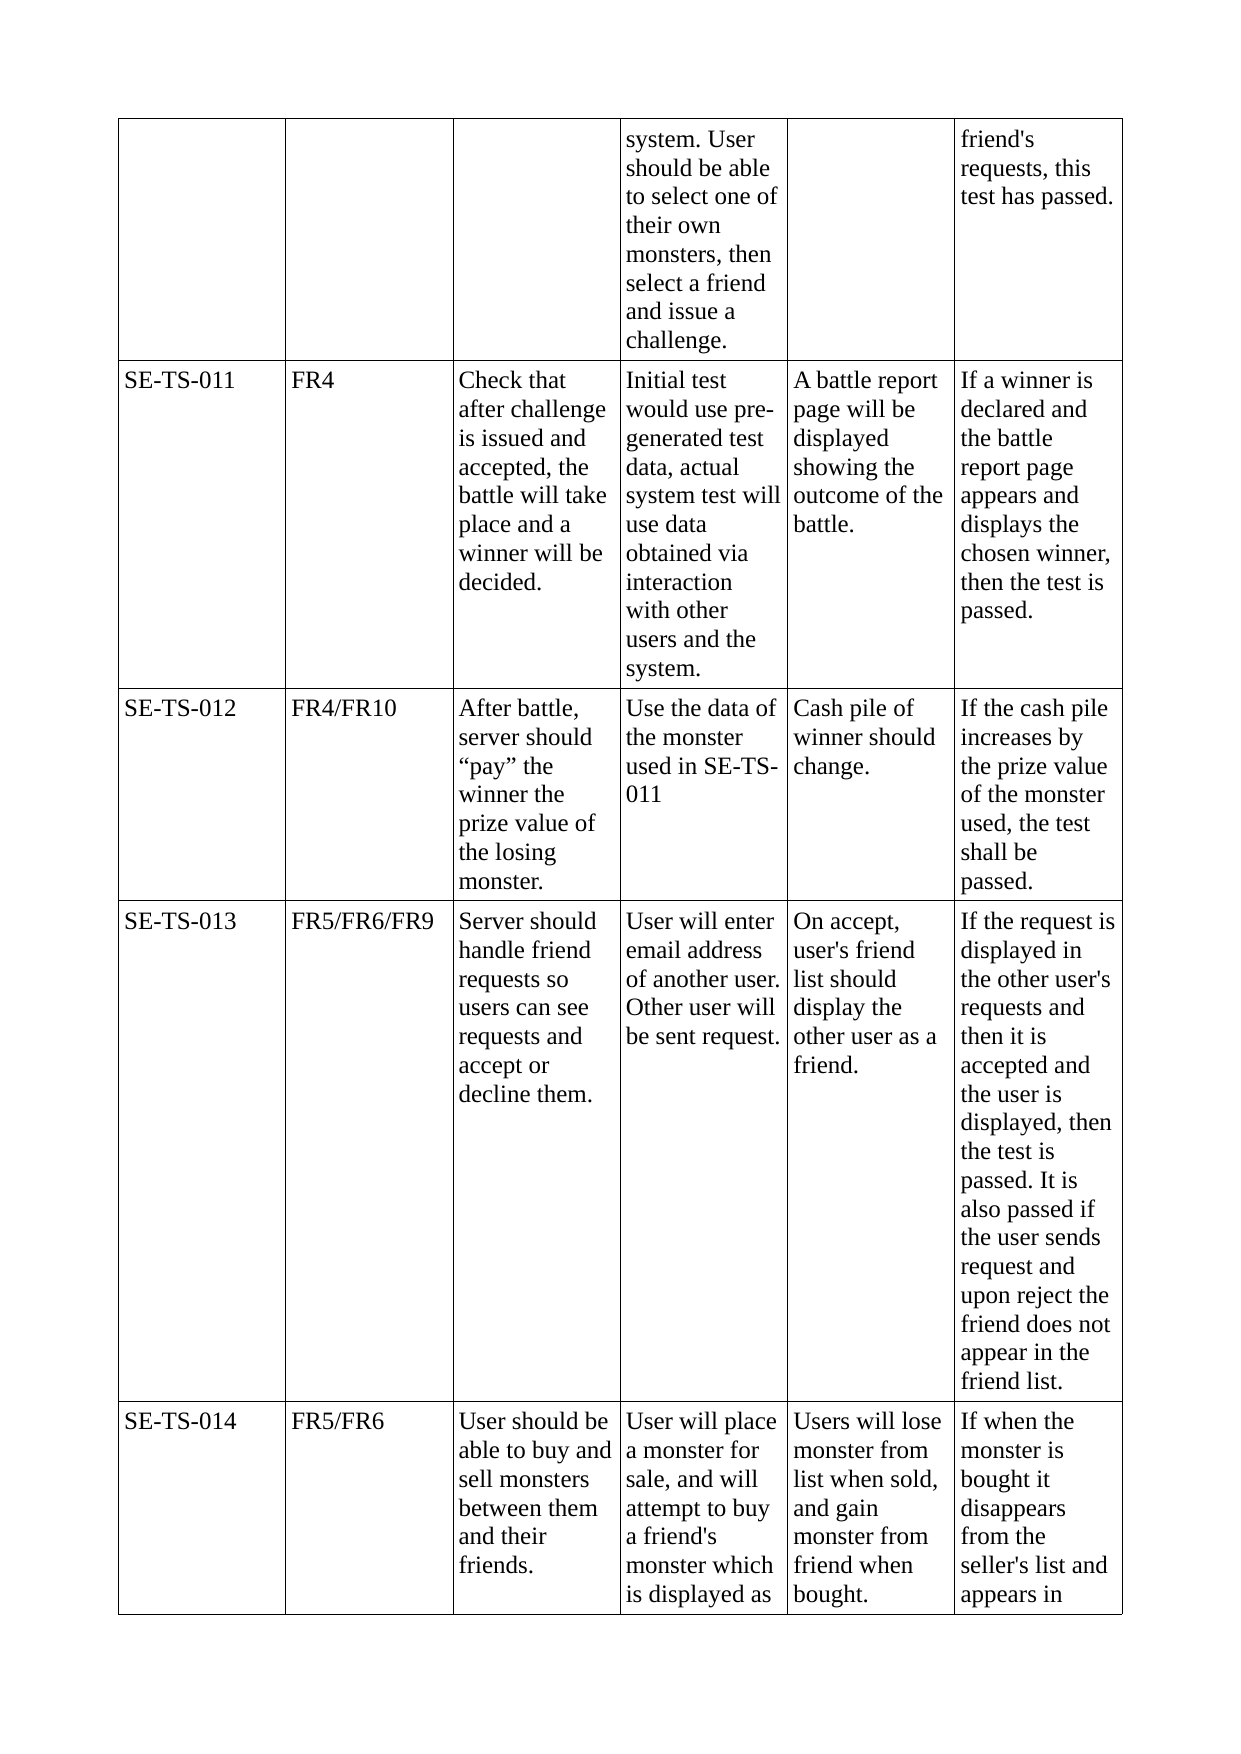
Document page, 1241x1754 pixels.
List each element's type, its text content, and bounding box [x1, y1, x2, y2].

table_cell FR4 [286, 361, 453, 687]
table_cell SE-TS-014 [119, 1402, 285, 1613]
table_cell SE-TS-012 [119, 689, 285, 900]
table_cell A battle report page will be displayed showing the outcome of the battle. [788, 361, 954, 687]
table_cell After battle, server should “pay” the winner the prize value of the losing monster. [454, 689, 620, 900]
table_cell User should be able to buy and sell monsters between them and their friends. [454, 1402, 620, 1613]
table_cell FR4/FR10 [286, 689, 453, 900]
table_cell Use the data of the monster used in SE-TS-011 [621, 689, 787, 900]
table_cell If when the monster is bought it disappears from the seller's list and appears in [955, 1402, 1122, 1613]
table_cell [788, 119, 954, 360]
table_cell Cash pile of winner should change. [788, 689, 954, 900]
table_cell SE-TS-011 [119, 361, 285, 687]
table_cell [454, 119, 620, 360]
table_cell [286, 119, 453, 360]
table_cell system. User should be able to select one of their own monsters, then select a friend and issue a challenge. [621, 119, 787, 360]
table_cell SE-TS-013 [119, 901, 285, 1401]
table_cell FR5/FR6/FR9 [286, 901, 453, 1401]
table_cell On accept, user's friend list should display the other user as a friend. [788, 901, 954, 1401]
table_cell User will enter email address of another user. Other user will be sent request. [621, 901, 787, 1401]
table_cell If the request is displayed in the other user's requests and then it is accepted and the user is displayed, then the test is passed. It is also passed if the user sends request and upon reject the friend does not appear in the friend list. [955, 901, 1122, 1401]
table_cell If a winner is declared and the battle report page appears and displays the chosen winner, then the test is passed. [955, 361, 1122, 687]
table_cell Check that after challenge is issued and accepted, the battle will take place and a winner will be decided. [454, 361, 620, 687]
table_cell FR5/FR6 [286, 1402, 453, 1613]
table_cell Users will lose monster from list when sold, and gain monster from friend when bought. [788, 1402, 954, 1613]
table_cell If the cash pile increases by the prize value of the monster used, the test shall be passed. [955, 689, 1122, 900]
table_cell friend's requests, this test has passed. [955, 119, 1122, 360]
table_cell [119, 119, 285, 360]
table_cell Initial test would use pre-generated test data, actual system test will use data obtained via interaction with other users and the system. [621, 361, 787, 687]
table_cell Server should handle friend requests so users can see requests and accept or decline them. [454, 901, 620, 1401]
table_cell User will place a monster for sale, and will attempt to buy a friend's monster which is displayed as [621, 1402, 787, 1613]
